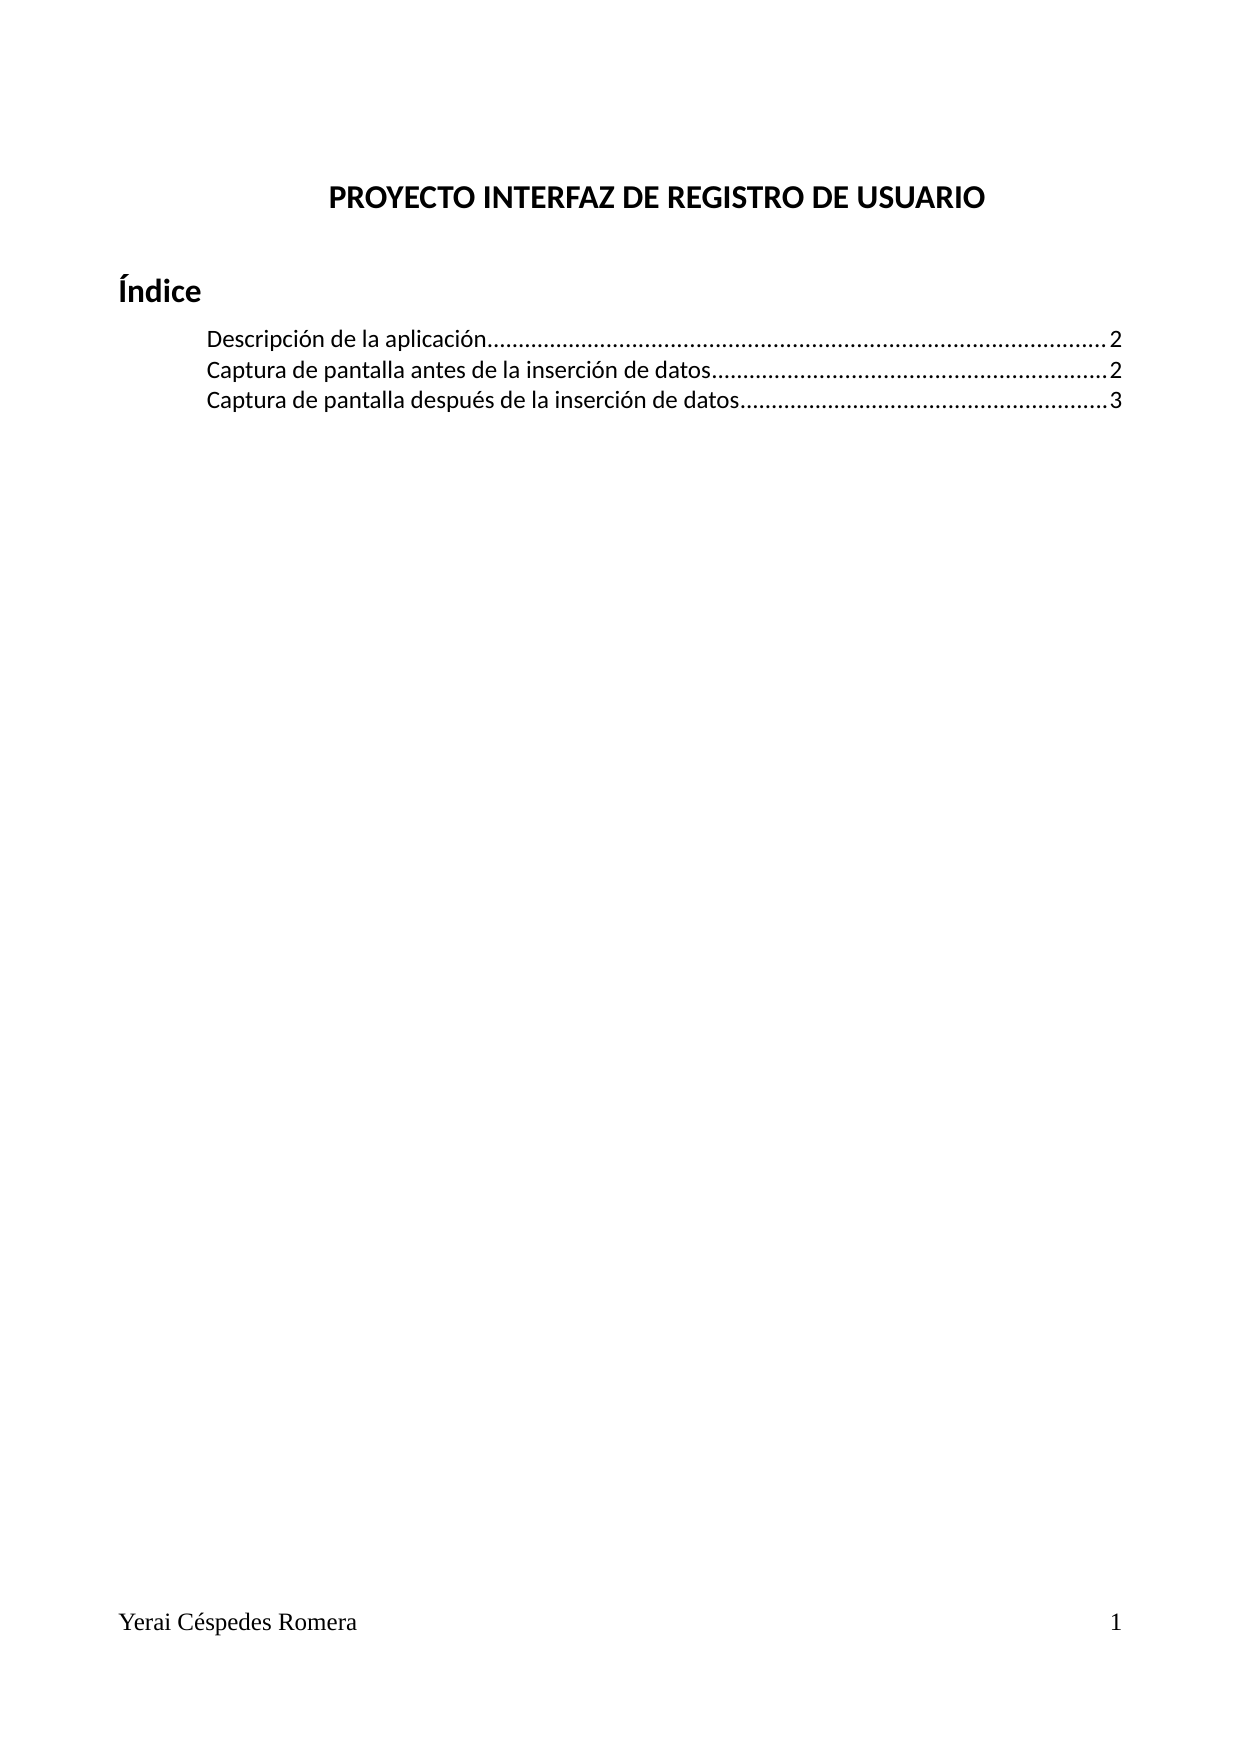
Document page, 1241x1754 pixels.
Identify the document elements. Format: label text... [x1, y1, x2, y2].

text Captura de pantalla antes de la inserción de datos 2 [207, 354, 1122, 384]
text PROYECTO INTERFAZ DE REGISTRO DE USUARIO [118, 176, 1122, 216]
text Descripción de la aplicación 2 [207, 323, 1122, 354]
subtitle Índice [118, 270, 1122, 311]
text Captura de pantalla después de la inserción de datos 3 [207, 384, 1122, 415]
